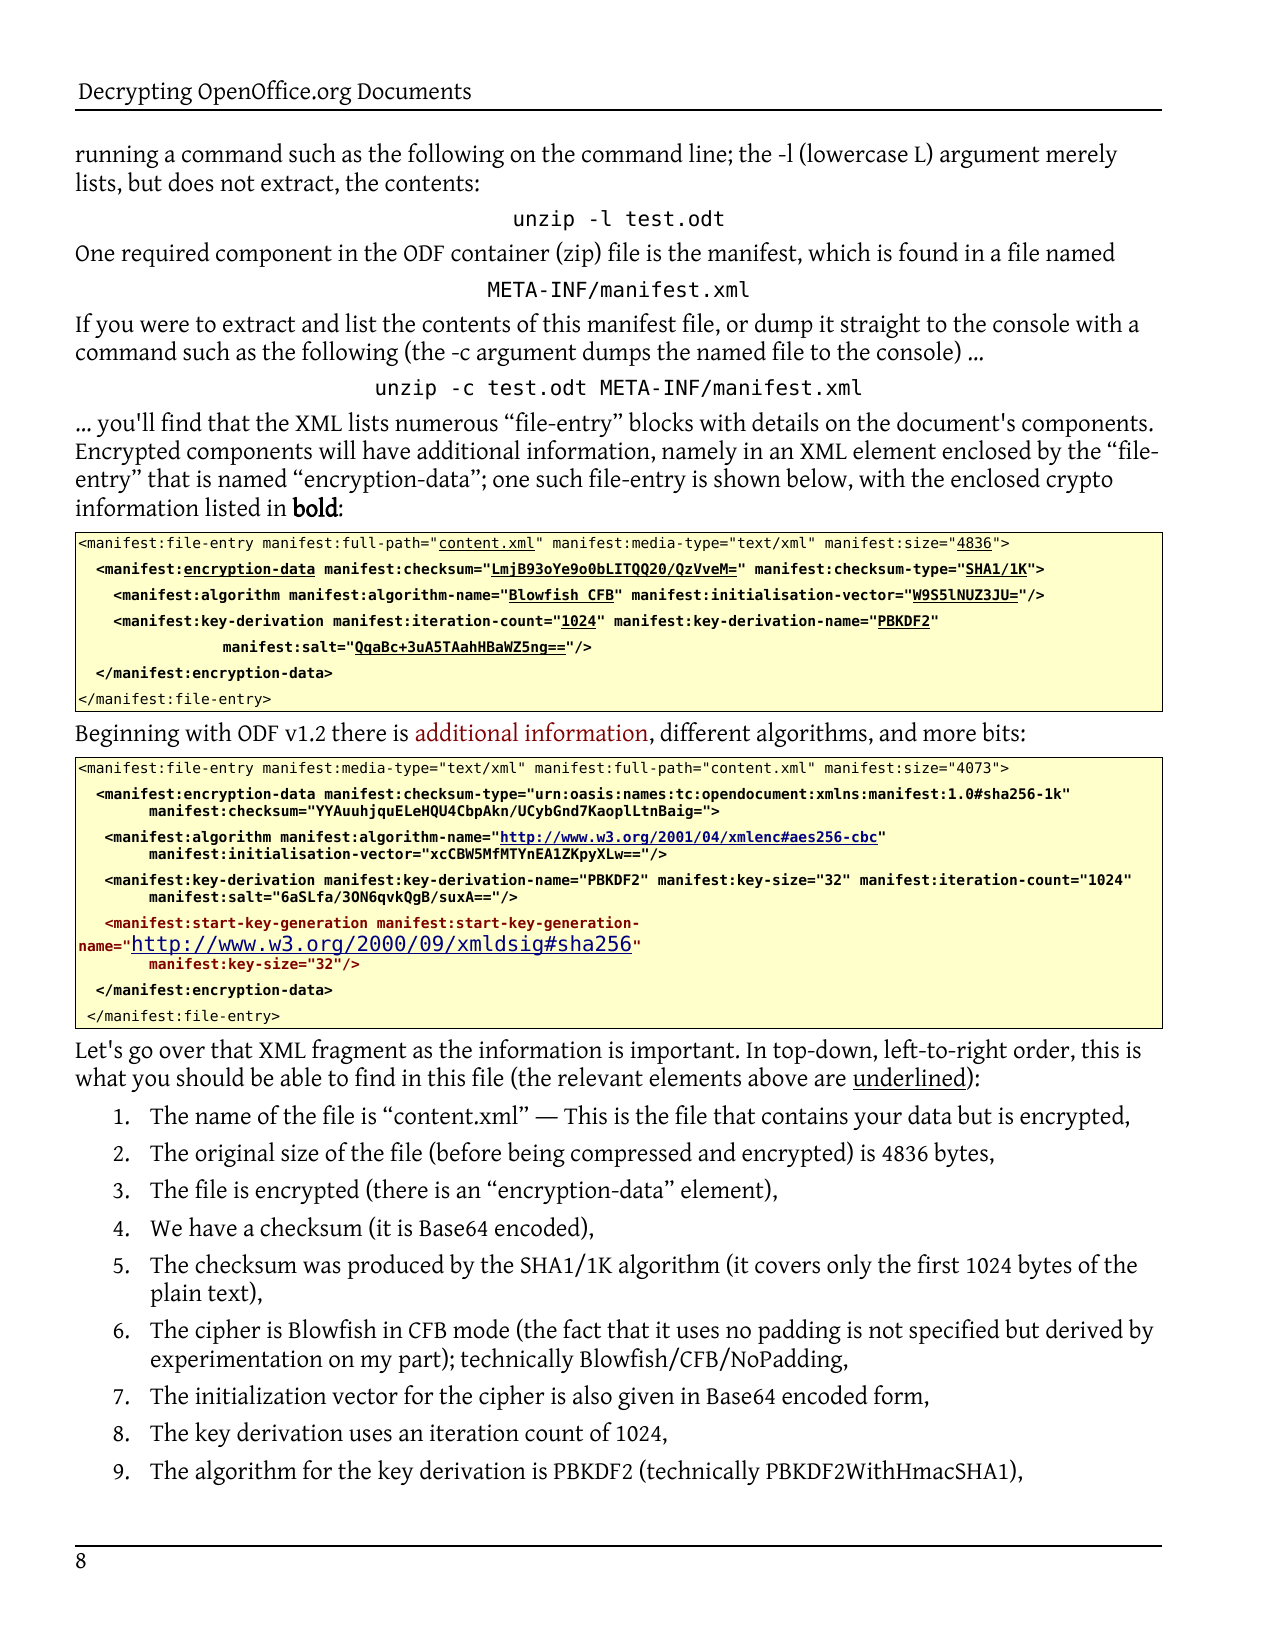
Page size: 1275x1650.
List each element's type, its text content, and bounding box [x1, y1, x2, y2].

text unzip -c test.odt META-INF/manifest.xml [75, 376, 1162, 401]
list We have a checksum (it is Base64 encoded), [112, 1214, 1162, 1243]
text <manifest:algorithm manifest:algorithm-name="http://www.w3.org/2001/04/xmlenc#aes256-cbc" manifest:initialisation-vector="xcCBW5MfMTYnEA1ZKpyXLw=="/> [76, 826, 1162, 863]
text manifest:salt="QqaBc+3uA5TAahHBaWZ5ng=="/> [76, 636, 1162, 656]
text … you'll find that the XML lists numerous “file-entry” blocks with details on the document's components. Encrypted components will have additional information, namely in an XML element enclosed by the “file-entry” that is named “encryption-data”; one such file-entry is shown below, with the enclosed crypto information listed in bold: [75, 410, 1162, 523]
text Beginning with ODF v1.2 there is additional information, different algorithms, and more bits: [75, 720, 1162, 748]
text <manifest:key-derivation manifest:iteration-count="1024" manifest:key-derivation-name="PBKDF2" [76, 610, 1162, 630]
text </manifest:file-entry> [76, 1005, 1162, 1028]
text </manifest:encryption-data> [76, 979, 1162, 999]
text <manifest:key-derivation manifest:key-derivation-name="PBKDF2" manifest:key-size="32" manifest:iteration-count="1024" manifest:salt="6aSLfa/3ON6qvkQgB/suxA=="/> [76, 869, 1162, 906]
text Let's go over that XML fragment as the information is important. In top-down, left-to-right order, this is what you should be able to find in this file (the relevant elements above are underlined): [75, 1037, 1162, 1094]
list The initialization vector for the cipher is also given in Base64 encoded form, [112, 1383, 1162, 1411]
list The algorithm for the key derivation is PBKDF2 (technically PBKDF2WithHmacSHA1), [112, 1458, 1162, 1486]
text unzip -l test.odt [75, 207, 1162, 231]
text META-INF/manifest.xml [75, 278, 1162, 302]
text One required component in the ODF container (zip) file is the manifest, which is found in a file named [75, 240, 1162, 269]
text running a command such as the following on the command line; the -l (lowercase L) argument merely lists, but does not extract, the contents: [75, 141, 1162, 198]
list The original size of the file (before being compressed and encrypted) is 4836 bytes, [112, 1140, 1162, 1168]
list The key derivation uses an iteration count of 1024, [112, 1420, 1162, 1449]
list The file is encrypted (there is an “encryption-data” element), [112, 1177, 1162, 1206]
text <manifest:file-entry manifest:media-type="text/xml" manifest:full-path="content.xml" manifest:size="4073"> [76, 758, 1162, 777]
text <manifest:file-entry manifest:full-path="content.xml" manifest:media-type="text/xml" manifest:size="4836"> [76, 533, 1162, 552]
text </manifest:file-entry> [76, 688, 1162, 711]
list The cipher is Blowfish in CFB mode (the fact that it uses no padding is not specified but derived by experimentation on my part); technically Blowfish/CFB/NoPadding, [112, 1317, 1162, 1374]
text <manifest:encryption-data manifest:checksum-type="urn:oasis:names:tc:opendocument:xmlns:manifest:1.0#sha256-1k" manifest:checksum="YYAuuhjquELeHQU4CbpAkn/UCybGnd7KaoplLtnBaig="> [76, 783, 1162, 820]
list The name of the file is “content.xml” ― This is the file that contains your data but is encrypted, [112, 1103, 1162, 1131]
text <manifest:start-key-generation manifest:start-key-generation-name="http://www.w3.org/2000/09/xmldsig#sha256" manifest:key-size="32"/> [76, 912, 1162, 973]
text <manifest:algorithm manifest:algorithm-name="Blowfish CFB" manifest:initialisation-vector="W9S5lNUZ3JU="/> [76, 584, 1162, 604]
text If you were to extract and list the contents of this manifest file, or dump it straight to the console with a command such as the following (the -c argument dumps the named file to the console) … [75, 311, 1162, 367]
list The checksum was produced by the SHA1/1K algorithm (it covers only the first 1024 bytes of the plain text), [112, 1252, 1162, 1308]
text </manifest:encryption-data> [76, 662, 1162, 682]
text <manifest:encryption-data manifest:checksum="LmjB93oYe9o0bLITQQ20/QzVveM=" manifest:checksum-type="SHA1/1K"> [76, 558, 1162, 578]
